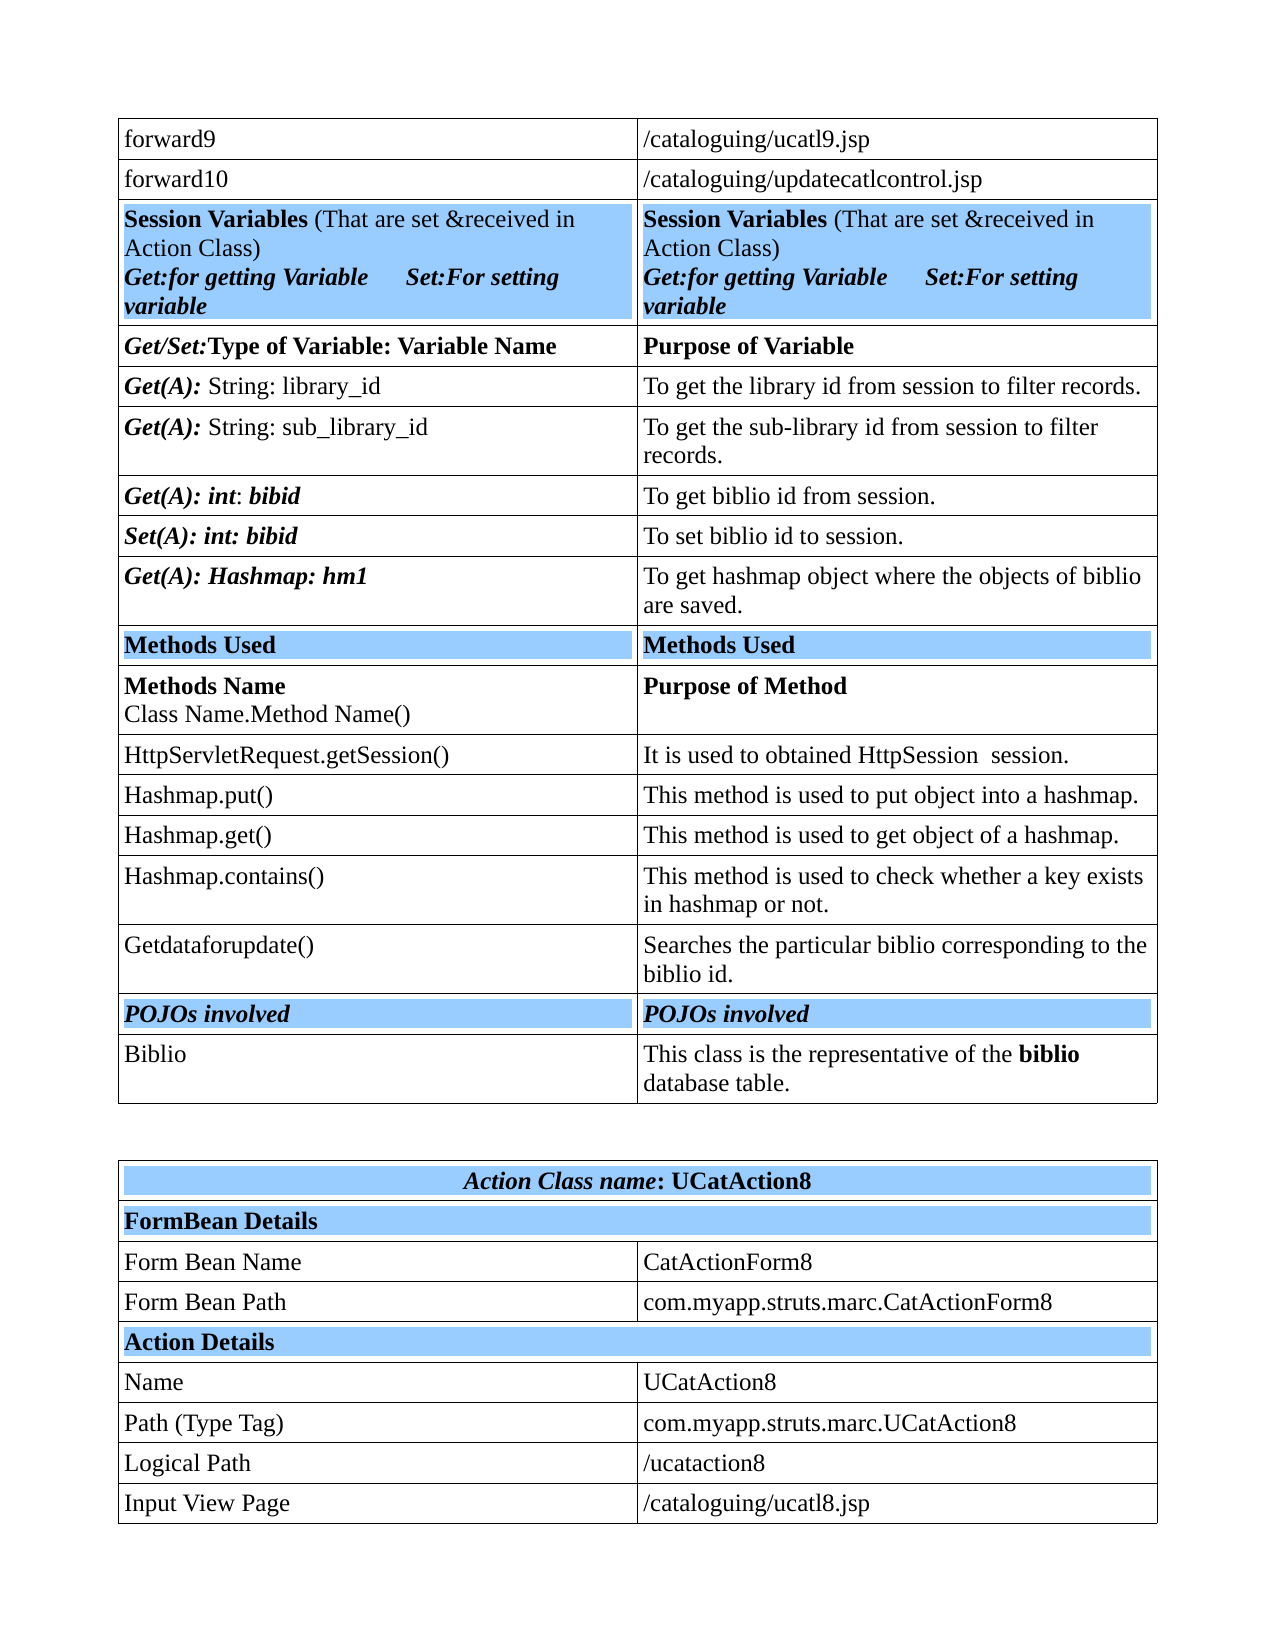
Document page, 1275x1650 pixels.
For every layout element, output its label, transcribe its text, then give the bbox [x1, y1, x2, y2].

table_cell This class is the representative of the biblio database table. [638, 1035, 1157, 1102]
table_cell Get/Set:Type of Variable: Variable Name [119, 326, 637, 366]
table_cell Hashmap.put() [119, 775, 637, 815]
table_cell /cataloguing/ucatl9.jsp [638, 119, 1157, 158]
table_cell Purpose of Method [638, 666, 1157, 734]
table_cell This method is used to check whether a key exists in hashmap or not. [638, 856, 1157, 924]
table_header Action Class name: UCatAction8 [119, 1161, 1157, 1200]
table_cell This method is used to get object of a hashmap. [638, 816, 1157, 855]
table_cell Input View Page [119, 1484, 637, 1523]
table_cell Get(A): String: sub_library_id [119, 407, 637, 475]
table_cell Hashmap.get() [119, 816, 637, 855]
table_cell Form Bean Name [119, 1242, 637, 1281]
table_cell POJOs involved [638, 994, 1157, 1033]
table_cell /ucataction8 [638, 1443, 1157, 1483]
table_cell Methods Name Class Name.Method Name() [119, 666, 637, 734]
table_cell POJOs involved [119, 994, 637, 1033]
table_cell CatActionForm8 [638, 1242, 1157, 1281]
table_cell HttpServletRequest.getSession() [119, 735, 637, 774]
table_cell To get hashmap object where the objects of biblio are saved. [638, 557, 1157, 625]
table_cell Path (Type Tag) [119, 1403, 637, 1442]
table_cell UCatAction8 [638, 1363, 1157, 1402]
table_cell Get(A): int: bibid [119, 476, 637, 515]
table_cell Form Bean Path [119, 1282, 637, 1321]
table_cell Logical Path [119, 1443, 637, 1483]
table_cell Action Details [119, 1322, 1157, 1362]
table_cell Get(A): String: library_id [119, 367, 637, 406]
table_cell Methods Used [638, 626, 1157, 665]
table_cell forward9 [119, 119, 637, 158]
table_cell Purpose of Variable [638, 326, 1157, 366]
table_cell Methods Used [119, 626, 637, 665]
table_cell com.myapp.struts.marc.CatActionForm8 [638, 1282, 1157, 1321]
table_cell /cataloguing/updatecatlcontrol.jsp [638, 160, 1157, 199]
table_cell To set biblio id to session. [638, 516, 1157, 556]
table_cell Name [119, 1363, 637, 1402]
table_cell /cataloguing/ucatl8.jsp [638, 1484, 1157, 1523]
table_cell Session Variables (That are set &received in Action Class) Get:for getting Variable Set:For setting variable [638, 200, 1157, 325]
table_cell com.myapp.struts.marc.UCatAction8 [638, 1403, 1157, 1442]
table_cell forward10 [119, 160, 637, 199]
table_cell Biblio [119, 1035, 637, 1102]
table_cell FormBean Details [119, 1201, 1157, 1241]
table_cell This method is used to put object into a hashmap. [638, 775, 1157, 815]
table_cell Session Variables (That are set &received in Action Class) Get:for getting Variable Set:For setting variable [119, 200, 637, 325]
table_cell Searches the particular biblio corresponding to the biblio id. [638, 925, 1157, 993]
table_cell To get the library id from session to filter records. [638, 367, 1157, 406]
table_cell Set(A): int: bibid [119, 516, 637, 556]
table_cell To get biblio id from session. [638, 476, 1157, 515]
table_cell Get(A): Hashmap: hm1 [119, 557, 637, 625]
table_cell It is used to obtained HttpSession session. [638, 735, 1157, 774]
table_cell Getdataforupdate() [119, 925, 637, 993]
table_cell Hashmap.contains() [119, 856, 637, 924]
table_cell To get the sub-library id from session to filter records. [638, 407, 1157, 475]
